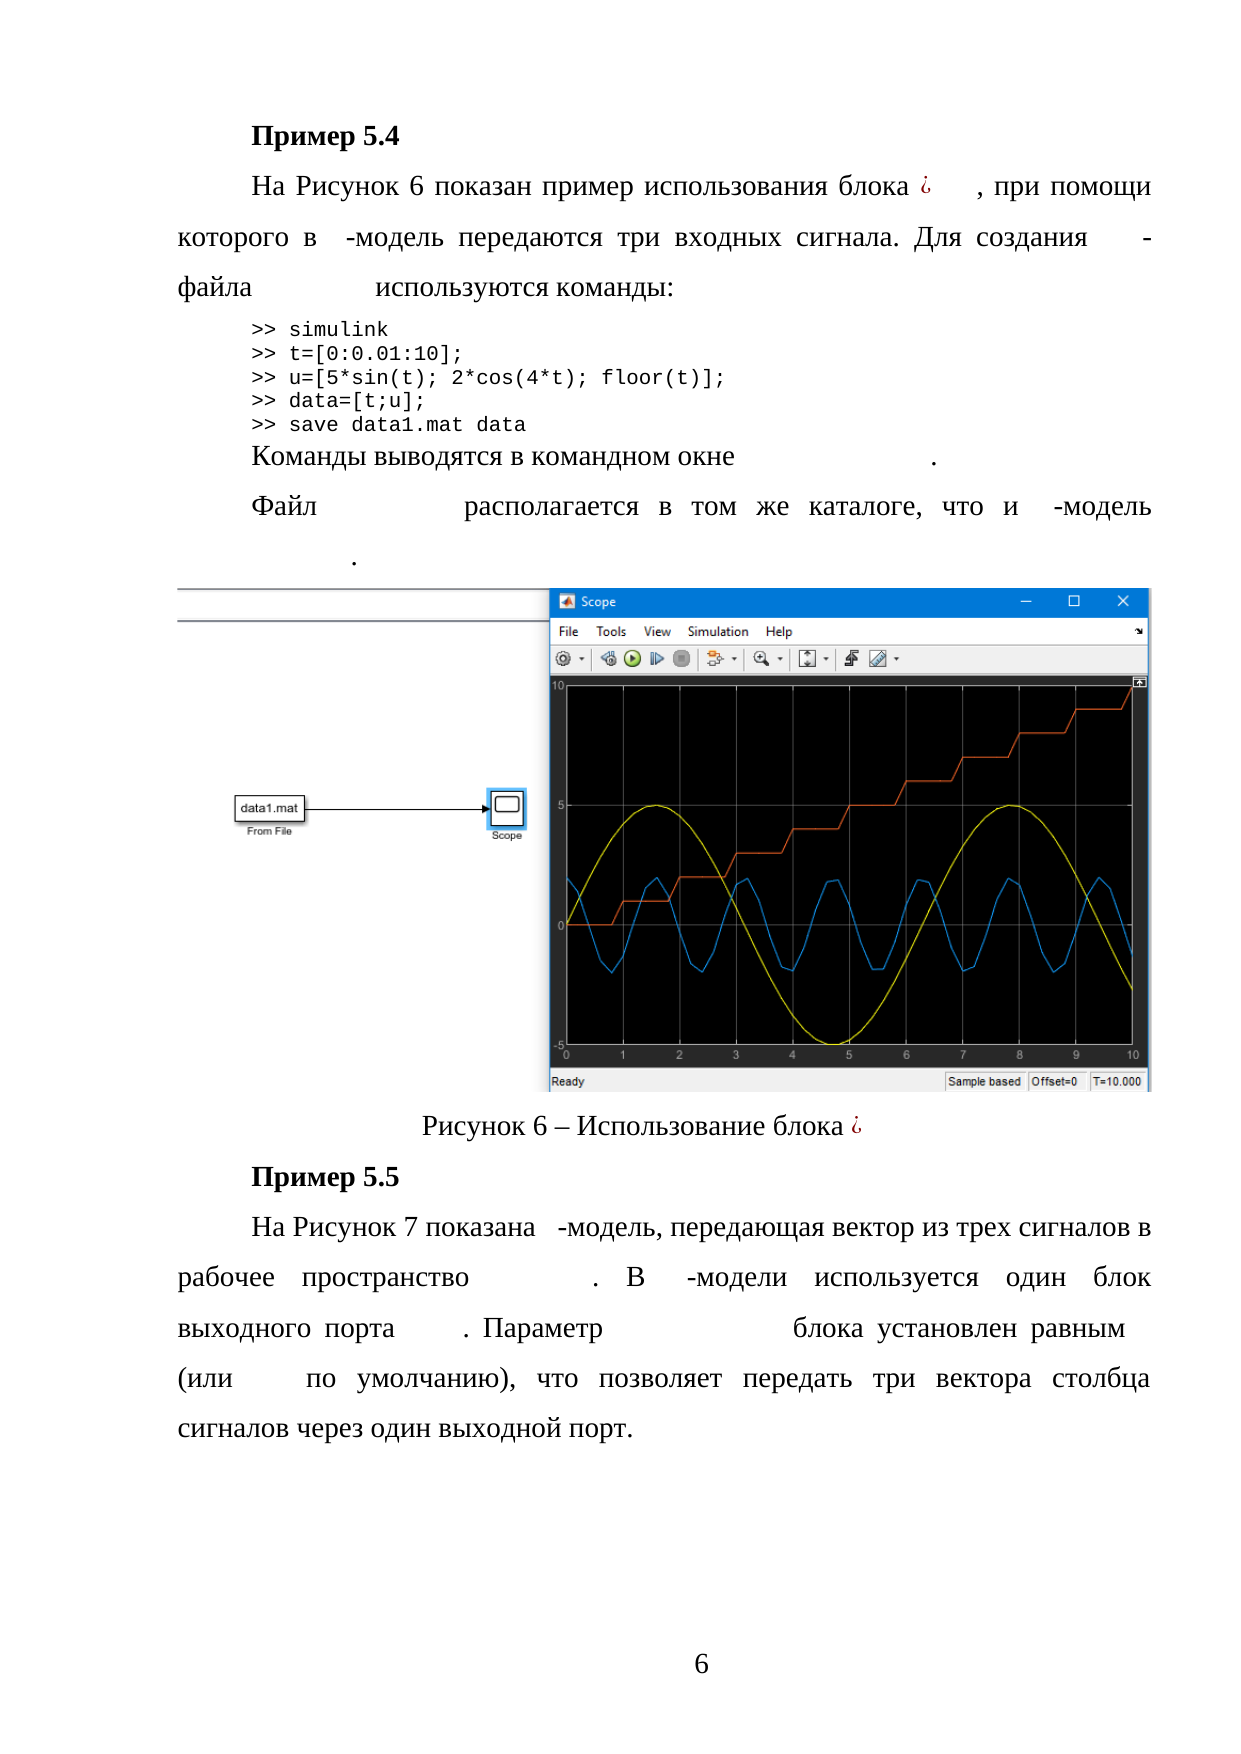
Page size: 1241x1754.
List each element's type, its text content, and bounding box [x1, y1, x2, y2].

text >> u=[5*sin(t); 2*cos(4*t); floor(t)]; [177, 367, 1152, 390]
text Рисунок 6 – Использование блока [177, 1108, 1152, 1142]
text >> simulink [177, 319, 1152, 343]
text >> t=[0:0.01:10]; [177, 343, 1152, 367]
text >> save data1.mat data [177, 414, 1152, 438]
text Команды выводятся в командном окне . [177, 438, 1152, 471]
subtitle Пример 5.4 [177, 118, 1152, 152]
text >> data=[t;u]; [177, 390, 1152, 414]
text На рисунок 6 показан пример использования блока , при помощи которого в -модель передаются три входных сигнала. Для создания -файла используются команды: [177, 168, 1152, 303]
text На рисунок 7 показана -модель, передающая вектор из трех сигналов в рабочее пространство . В -модели используется один блок выходного порта . Параметр блока установлен равным (или по умолчанию), что позволяет передать три вектора столбца сигналов через один выходной порт. [177, 1209, 1152, 1444]
subtitle Пример 5.5 [177, 1159, 1152, 1192]
text Файл располагается в том же каталоге, что и -модель . [177, 488, 1152, 572]
picture [177, 588, 1152, 1092]
